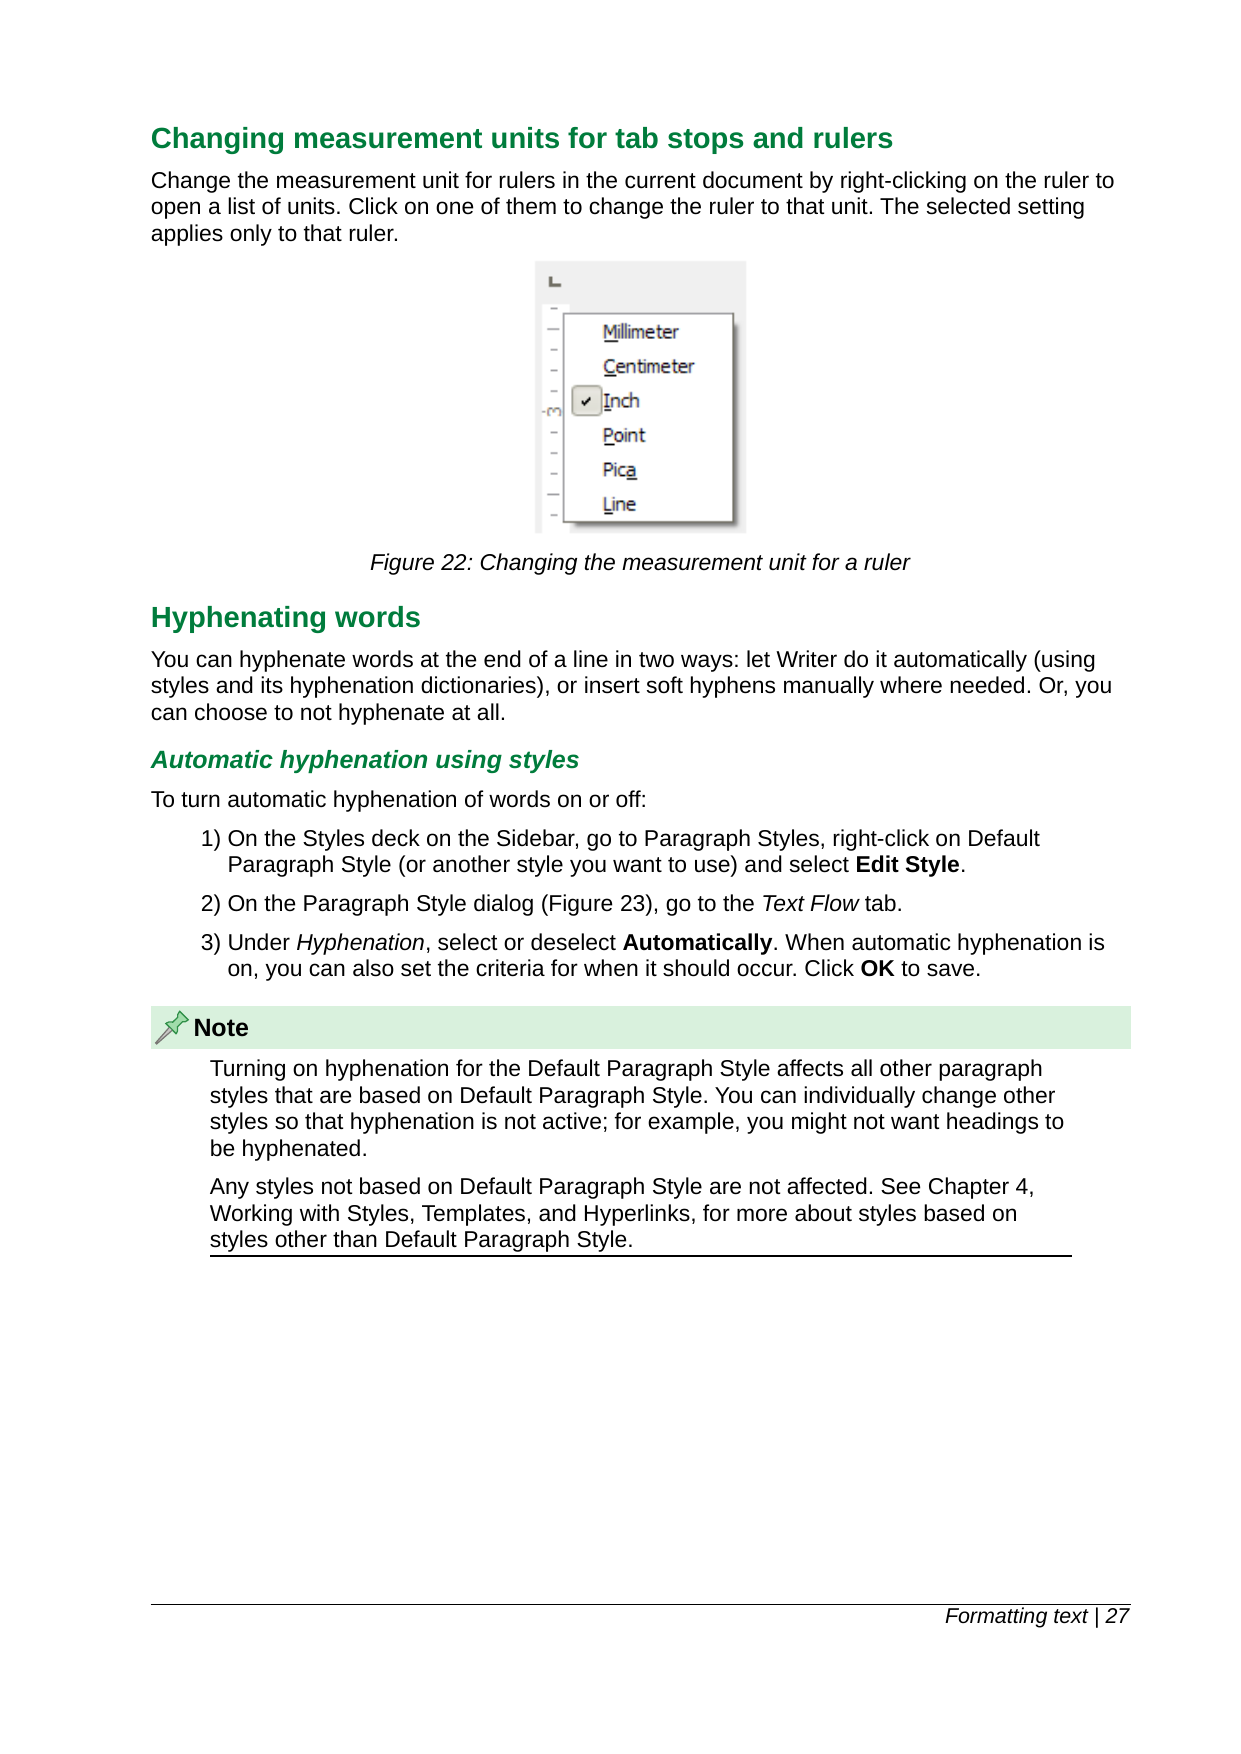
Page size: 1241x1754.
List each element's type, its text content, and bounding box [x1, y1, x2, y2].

list On the Styles deck on the Sidebar, go to Paragraph Styles, right-click on Default Paragraph Style (or another style you want to use) and select Edit Style. [227, 825, 1131, 877]
text Any styles not based on Default Paragraph Style are not affected. See Chapter 4, Working with Styles, Templates, and Hyperlinks, for more about styles based on styles other than Default Paragraph Style. [209, 1173, 1072, 1257]
subtitle Changing measurement units for tab stops and rulers [151, 121, 1131, 154]
subtitle Automatic hyphenation using styles [151, 745, 1131, 773]
text Turning on hyphenation for the Default Paragraph Style affects all other paragraph styles that are based on Default Paragraph Style. You can individually change other styles so that hyphenation is not active; for example, you might not want headings to be hyphenated. [209, 1055, 1072, 1161]
subtitle Hyphenating words [151, 600, 1131, 634]
list Under Hyphenation, select or deselect Automatically. When automatic hyphenation is on, you can also set the criteria for when it should occur. Click OK to save. [227, 929, 1131, 981]
picture [532, 258, 750, 537]
text Figure 22: Changing the measurement unit for a ruler [369, 549, 912, 575]
subtitle Note [151, 1006, 1131, 1049]
list To turn automatic hyphenation of words on or off: [151, 786, 1131, 812]
text Change the measurement unit for rulers in the current document by right-clicking on the ruler to open a list of units. Click on one of them to change the ruler to that unit. The selected setting applies only to that ruler. [151, 167, 1131, 246]
list On the Paragraph Style dialog (Figure 23), go to the Text Flow tab. [227, 890, 1131, 916]
text You can hyphenate words at the end of a line in two ways: let Writer do it automatically (using styles and its hyphenation dictionaries), or insert soft hyphens manually where needed. Or, you can choose to not hyphenate at all. [151, 646, 1131, 725]
